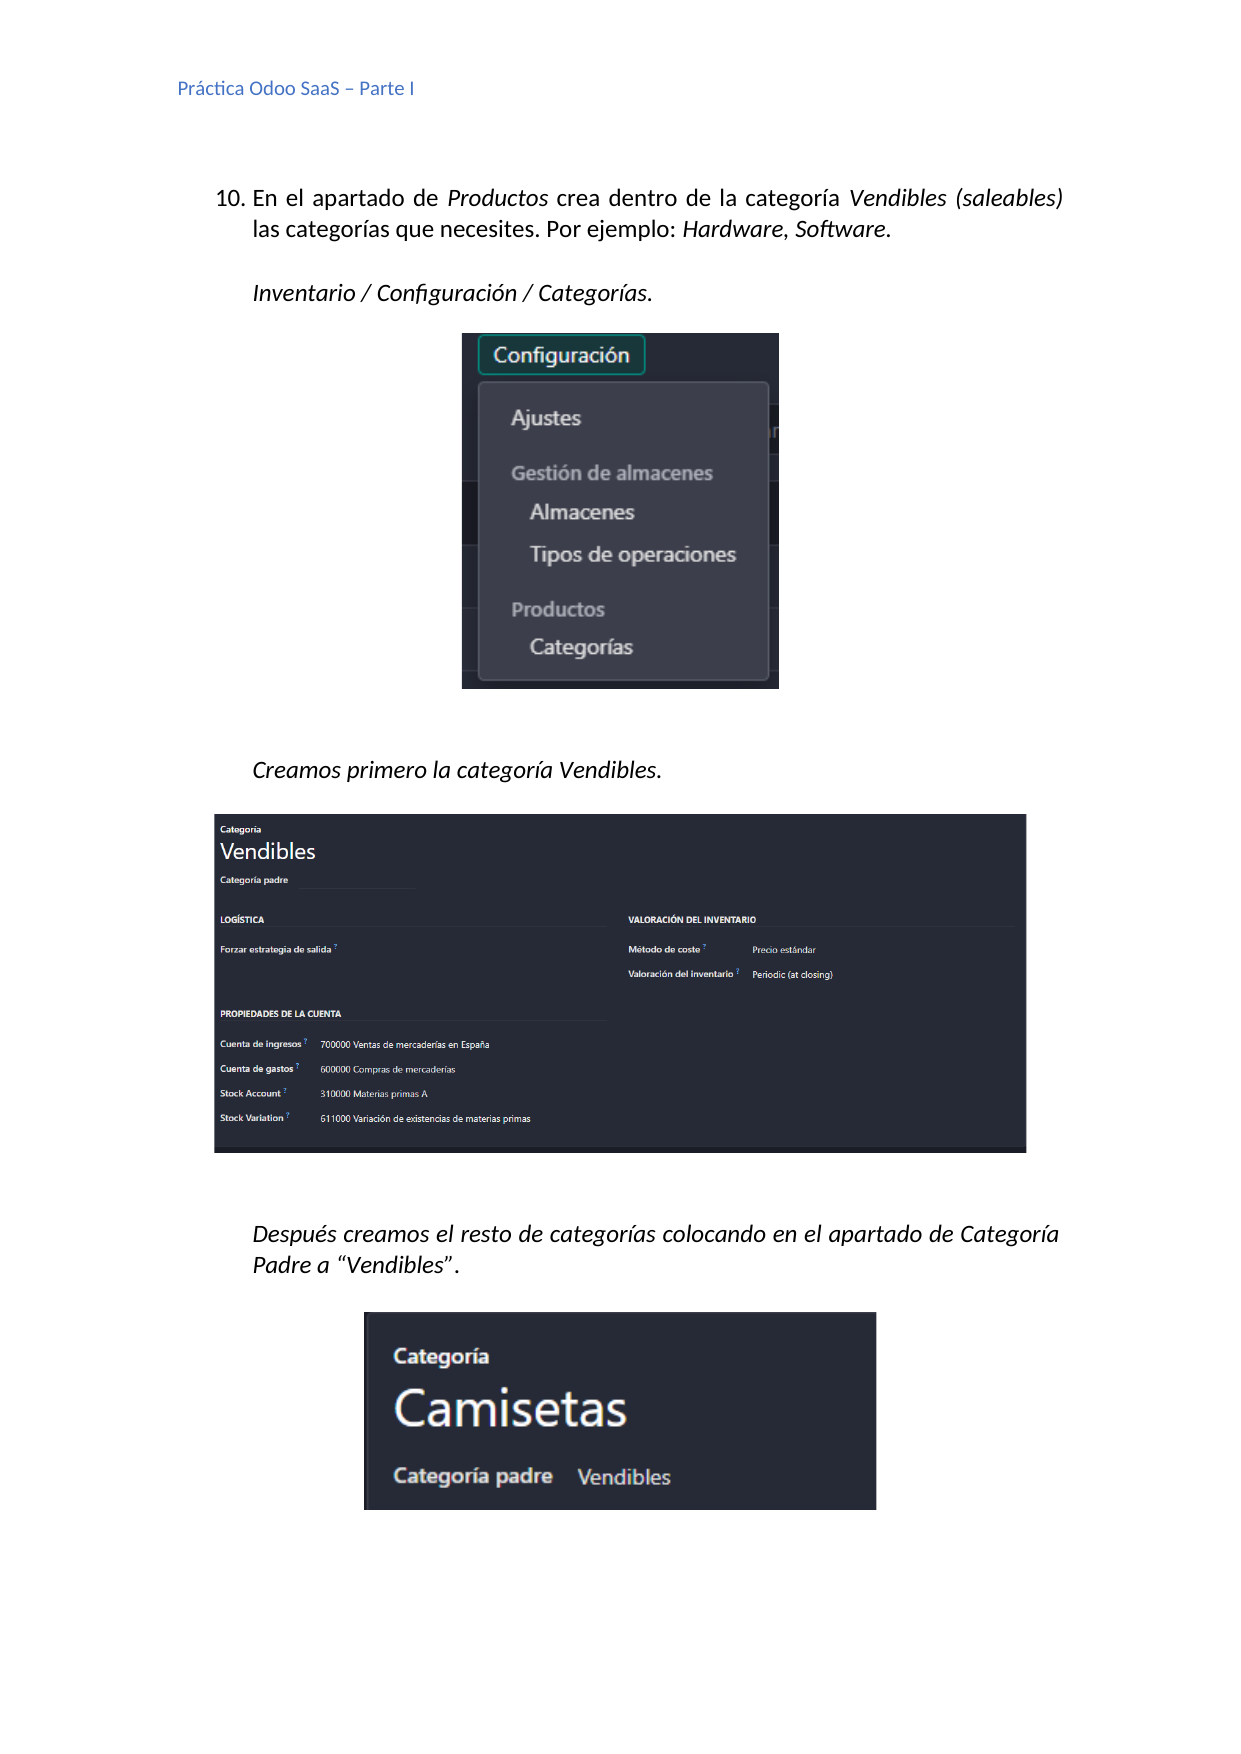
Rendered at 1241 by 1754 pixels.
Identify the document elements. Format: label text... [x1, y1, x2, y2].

list Inventario / Configuración / Categorías. [252, 277, 1063, 307]
picture [461, 333, 779, 689]
list En el apartado de Productos crea dentro de la categoría Vendibles (saleables) las categorías que necesites. Por ejemplo: Hardware, Software. [215, 182, 1063, 244]
picture [214, 814, 1027, 1153]
picture [364, 1312, 877, 1510]
list Creamos primero la categoría Vendibles. [252, 754, 1063, 784]
list Después creamos el resto de categorías colocando en el apartado de Categoría Padre a “Vendibles”. [252, 1218, 1063, 1280]
